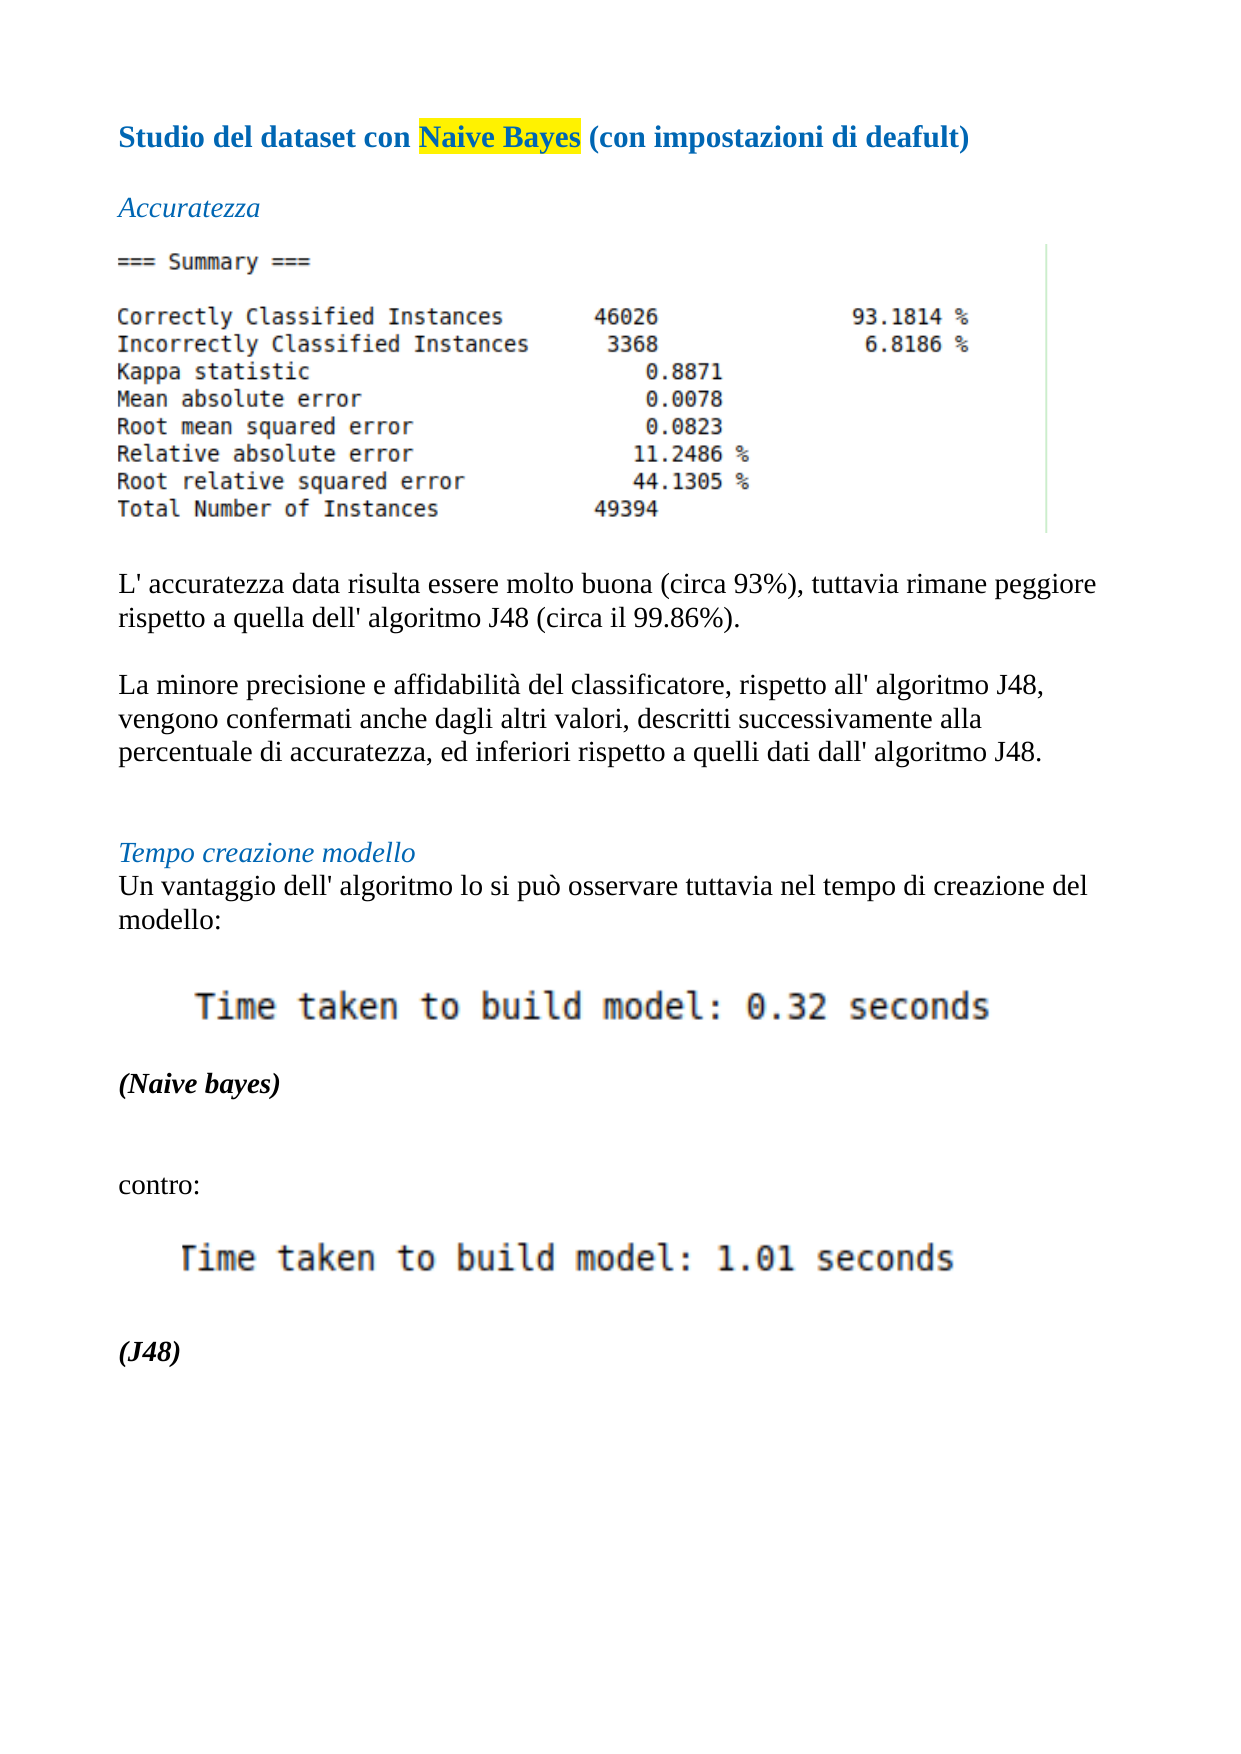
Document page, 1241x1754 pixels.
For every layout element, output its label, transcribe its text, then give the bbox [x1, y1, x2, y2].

text (Naive bayes) [118, 1066, 1122, 1100]
picture [193, 969, 1007, 1033]
text Accuratezza [118, 190, 1122, 223]
text (J48) [118, 1334, 1122, 1368]
text Studio del dataset con Naive Bayes (con impostazioni di deafult) [118, 118, 1122, 154]
picture [182, 1226, 966, 1304]
text contro: [118, 1167, 1122, 1200]
text Tempo creazione modello [118, 835, 1122, 868]
text La minore precisione e affidabilità del classificatore, rispetto all' algoritmo J48, vengono confermati anche dagli altri valori, descritti successivamente alla percentuale di accuratezza, ed inferiori rispetto a quelli dati dall' algoritmo J48. [118, 667, 1122, 768]
picture [117, 244, 1057, 533]
text L' accuratezza data risulta essere molto buona (circa 93%), tuttavia rimane peggiore rispetto a quella dell' algoritmo J48 (circa il 99.86%). [118, 567, 1122, 634]
text Un vantaggio dell' algoritmo lo si può osservare tuttavia nel tempo di creazione del modello: [118, 868, 1122, 936]
